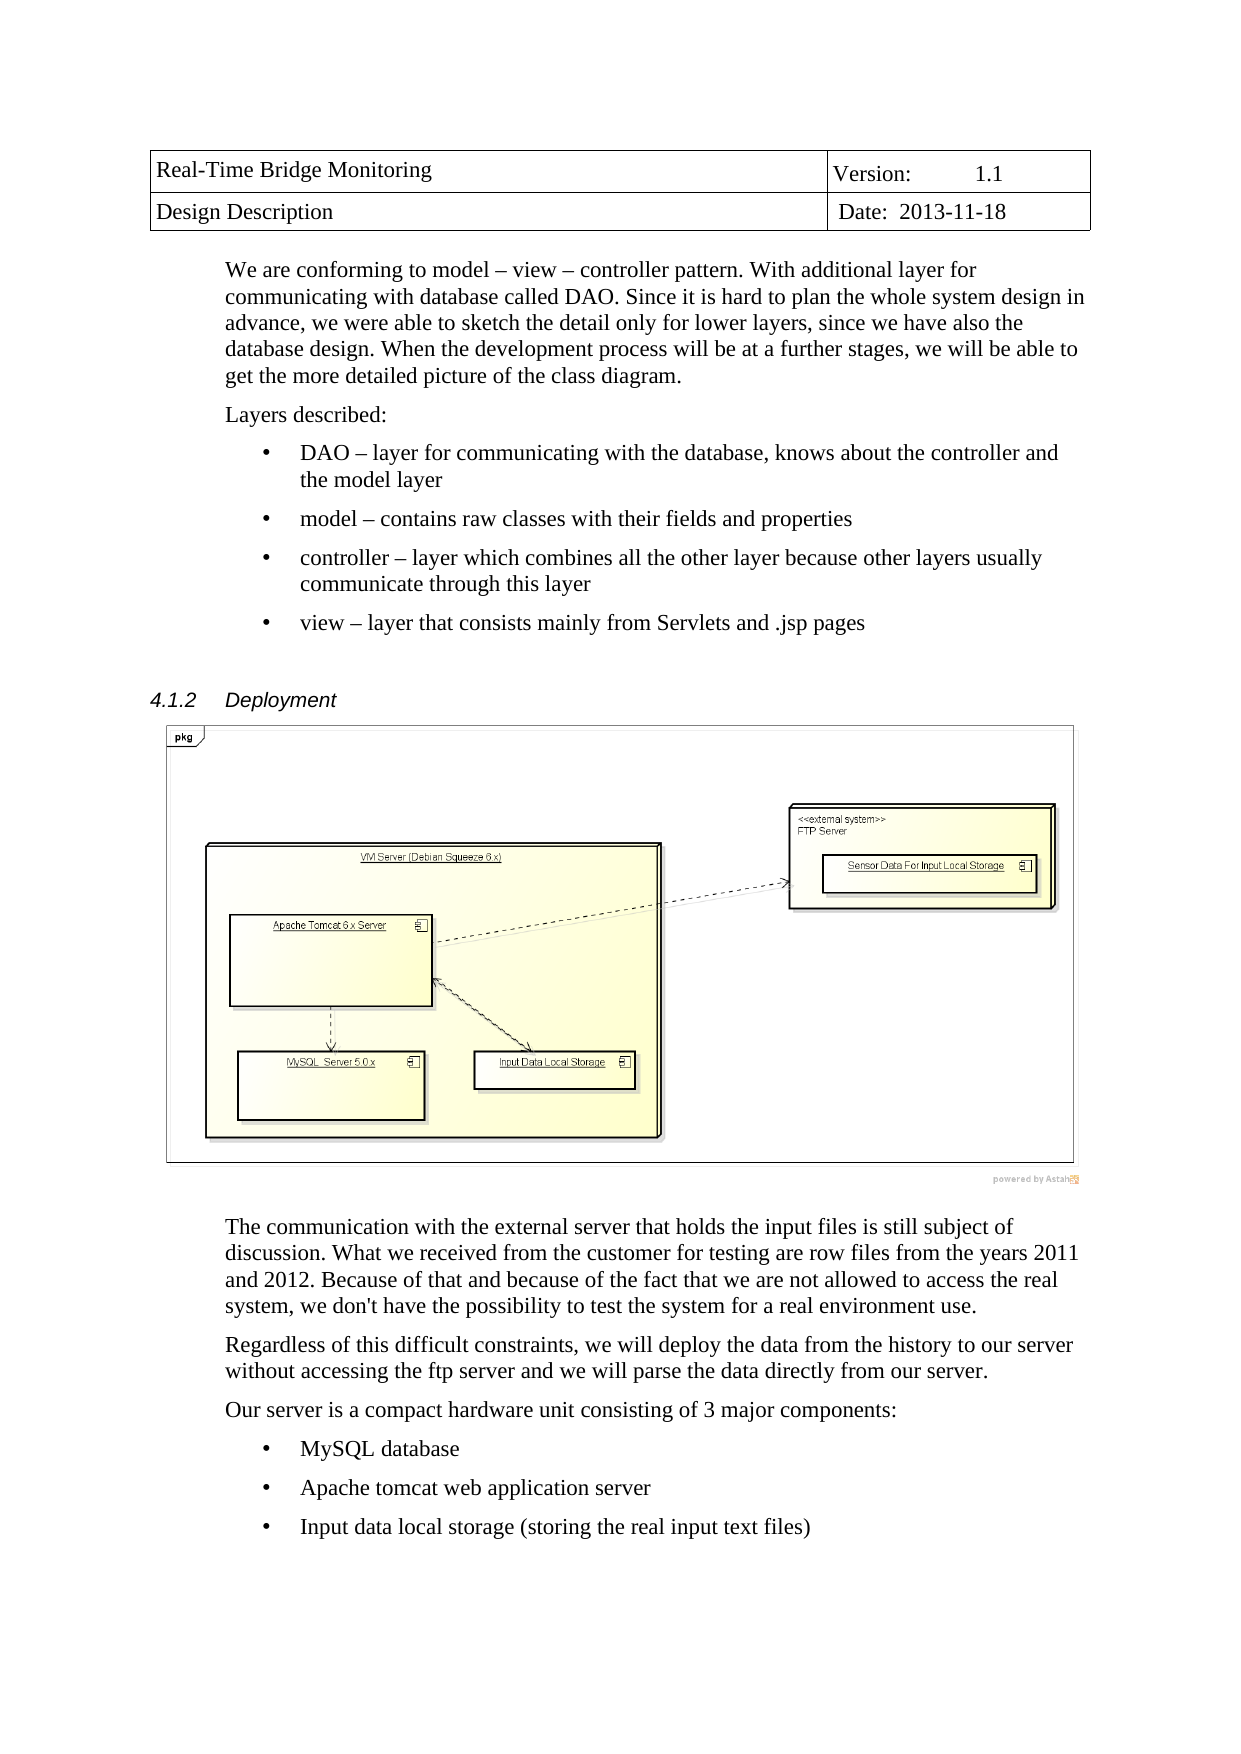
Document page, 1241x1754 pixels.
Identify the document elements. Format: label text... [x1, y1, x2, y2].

list Input data local storage (storing the real input text files) [262, 1513, 1090, 1539]
list DAO – layer for communicating with the database, knows about the controller and the model layer [262, 439, 1090, 492]
text Our server is a compact hardware unit consisting of 3 major components: [225, 1396, 1090, 1423]
list view – layer that consists mainly from Servlets and .jsp pages [262, 609, 1090, 635]
text We are conforming to model – view – controller pattern. With additional layer for communicating with database called DAO. Since it is hard to plan the whole system design in advance, we were able to sketch the detail only for lower layers, since we have also the database design. When the development process will be at a further stages, we will be able to get the more detailed picture of the class diagram. [225, 256, 1090, 388]
list MySQL database [262, 1435, 1090, 1461]
text Regardless of this difficult constraints, we will deploy the data from the history to our server without accessing the ftp server and we will parse the data directly from our server. [225, 1331, 1090, 1384]
list model – contains raw classes with their fields and properties [262, 505, 1090, 531]
picture [158, 717, 1082, 1187]
subtitle Deployment [150, 686, 1090, 711]
text Layers described: [225, 401, 1090, 427]
list controller – layer which combines all the other layer because other layers usually communicate through this layer [262, 543, 1090, 596]
list Apache tomcat web application server [262, 1474, 1090, 1500]
text The communication with the external server that holds the input files is still subject of discussion. What we received from the customer for testing are row files from the years 2011 and 2012. Because of that and because of the fact that we are not allowed to access the real system, we don't have the possibility to test the system for a real environment use. [225, 1213, 1090, 1318]
